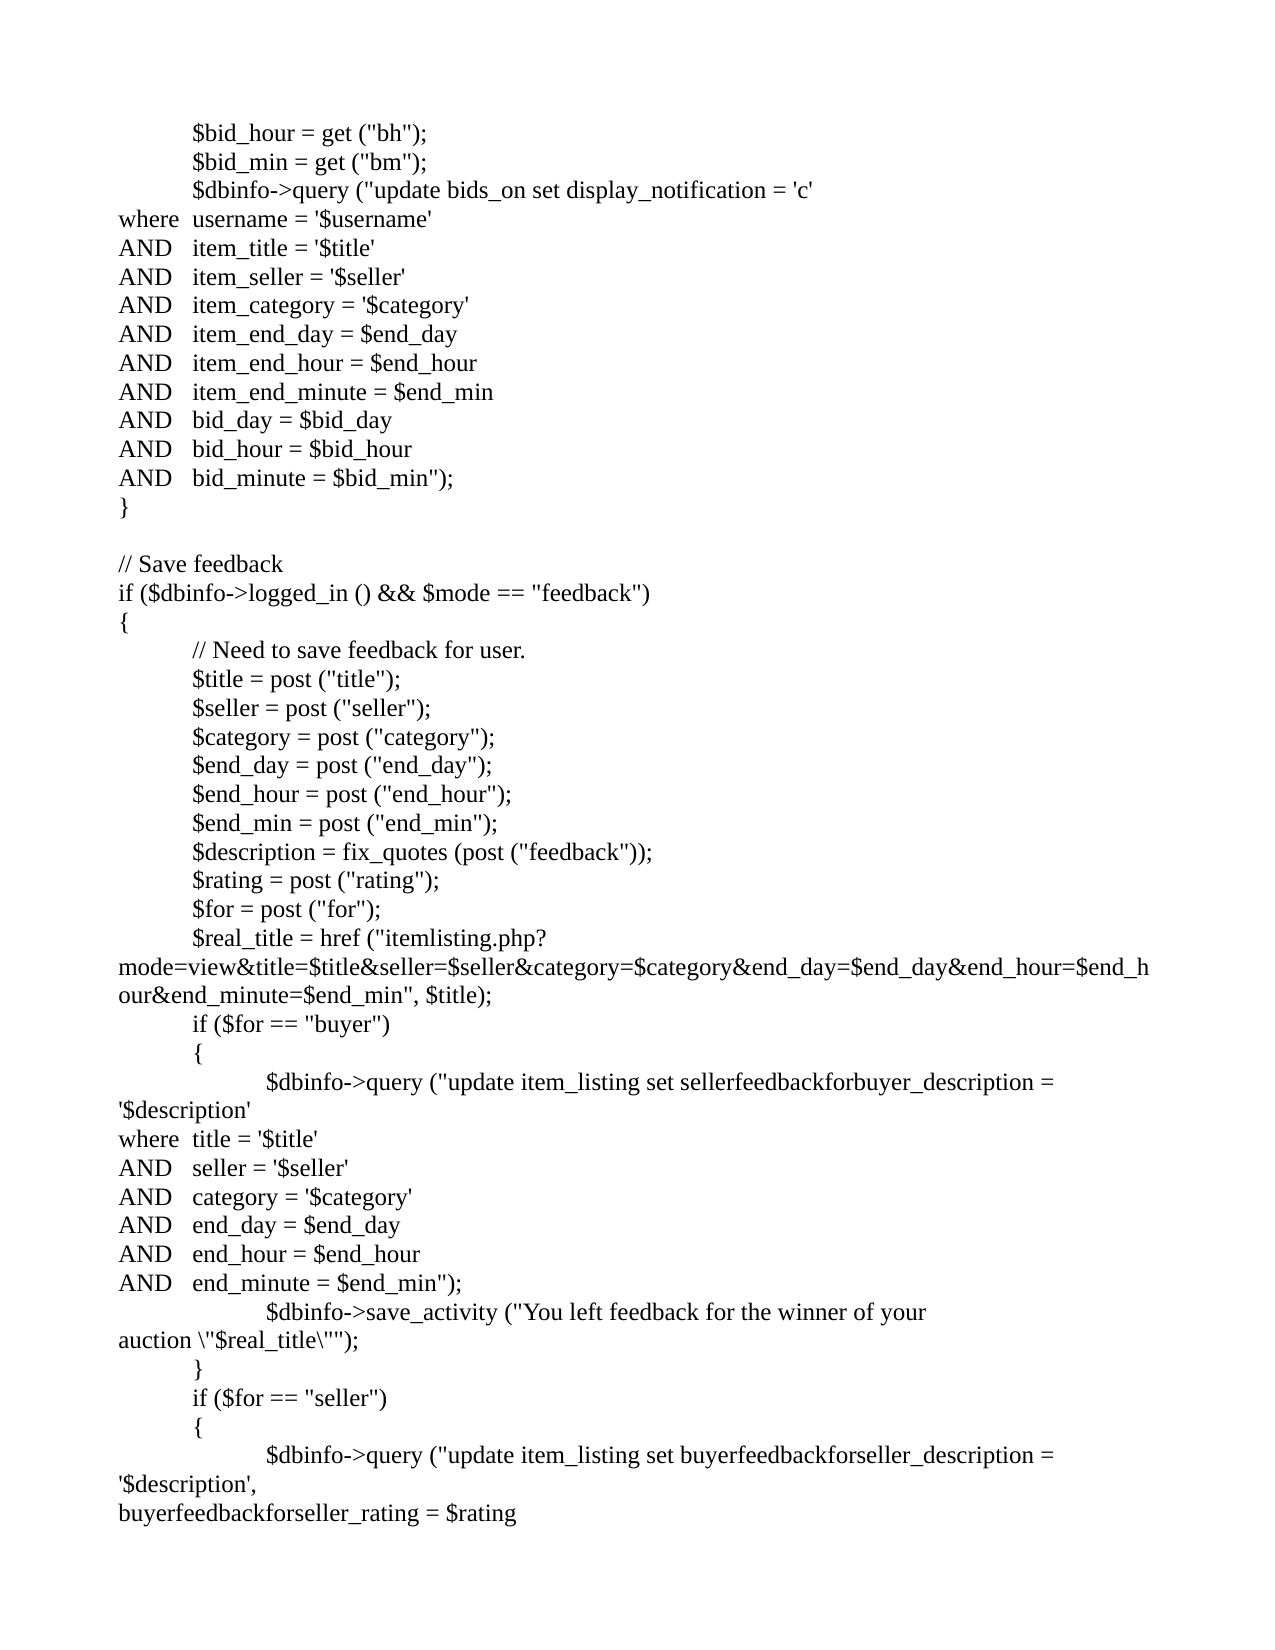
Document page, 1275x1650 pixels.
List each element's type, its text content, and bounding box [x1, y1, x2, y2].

text AND end_hour = $end_hour [118, 1239, 1157, 1268]
text AND bid_minute = $bid_min"); [118, 463, 1157, 492]
text if ($for == "buyer") [118, 1009, 1157, 1038]
text $for = post ("for"); [118, 894, 1157, 923]
text $description = fix_quotes (post ("feedback")); [118, 837, 1157, 866]
text } [118, 492, 1157, 521]
text AND end_day = $end_day [118, 1211, 1157, 1239]
text // Save feedback [118, 549, 1157, 578]
text $real_title = href ("itemlisting.php?mode=view&title=$title&seller=$seller&category=$category&end_day=$end_day&end_hour=$end_hour&end_minute=$end_min", $title); [118, 923, 1157, 1009]
text if ($dbinfo->logged_in () && $mode == "feedback") [118, 578, 1157, 607]
text { [118, 1412, 1157, 1441]
text // Need to save feedback for user. [118, 636, 1157, 664]
text $bid_min = get ("bm"); [118, 147, 1157, 176]
text $end_day = post ("end_day"); [118, 751, 1157, 779]
text AND item_end_day = $end_day [118, 319, 1157, 348]
text if ($for == "seller") [118, 1383, 1157, 1412]
text $dbinfo->query ("update bids_on set display_notification = 'c' [118, 176, 1157, 204]
text AND item_category = '$category' [118, 291, 1157, 319]
text where username = '$username' [118, 204, 1157, 233]
text AND item_seller = '$seller' [118, 262, 1157, 291]
text { [118, 607, 1157, 636]
text } [118, 1354, 1157, 1383]
text AND seller = '$seller' [118, 1153, 1157, 1182]
text AND end_minute = $end_min"); [118, 1268, 1157, 1297]
text { [118, 1038, 1157, 1067]
text $end_hour = post ("end_hour"); [118, 779, 1157, 808]
text $dbinfo->save_activity ("You left feedback for the winner of your auction \"$real_title\""); [118, 1297, 1157, 1354]
text $seller = post ("seller"); [118, 693, 1157, 722]
text $dbinfo->query ("update item_listing set buyerfeedbackforseller_description = '$description', [118, 1441, 1157, 1498]
text $end_min = post ("end_min"); [118, 808, 1157, 837]
text AND bid_day = $bid_day [118, 406, 1157, 434]
text AND item_end_minute = $end_min [118, 377, 1157, 406]
text where title = '$title' [118, 1124, 1157, 1153]
text buyerfeedbackforseller_rating = $rating [118, 1498, 1157, 1527]
text $category = post ("category"); [118, 722, 1157, 751]
text $bid_hour = get ("bh"); [118, 118, 1157, 147]
text AND bid_hour = $bid_hour [118, 434, 1157, 463]
text $dbinfo->query ("update item_listing set sellerfeedbackforbuyer_description = '$description' [118, 1067, 1157, 1124]
text AND item_title = '$title' [118, 233, 1157, 262]
text $rating = post ("rating"); [118, 866, 1157, 894]
text $title = post ("title"); [118, 664, 1157, 693]
text AND item_end_hour = $end_hour [118, 348, 1157, 377]
text AND category = '$category' [118, 1182, 1157, 1211]
